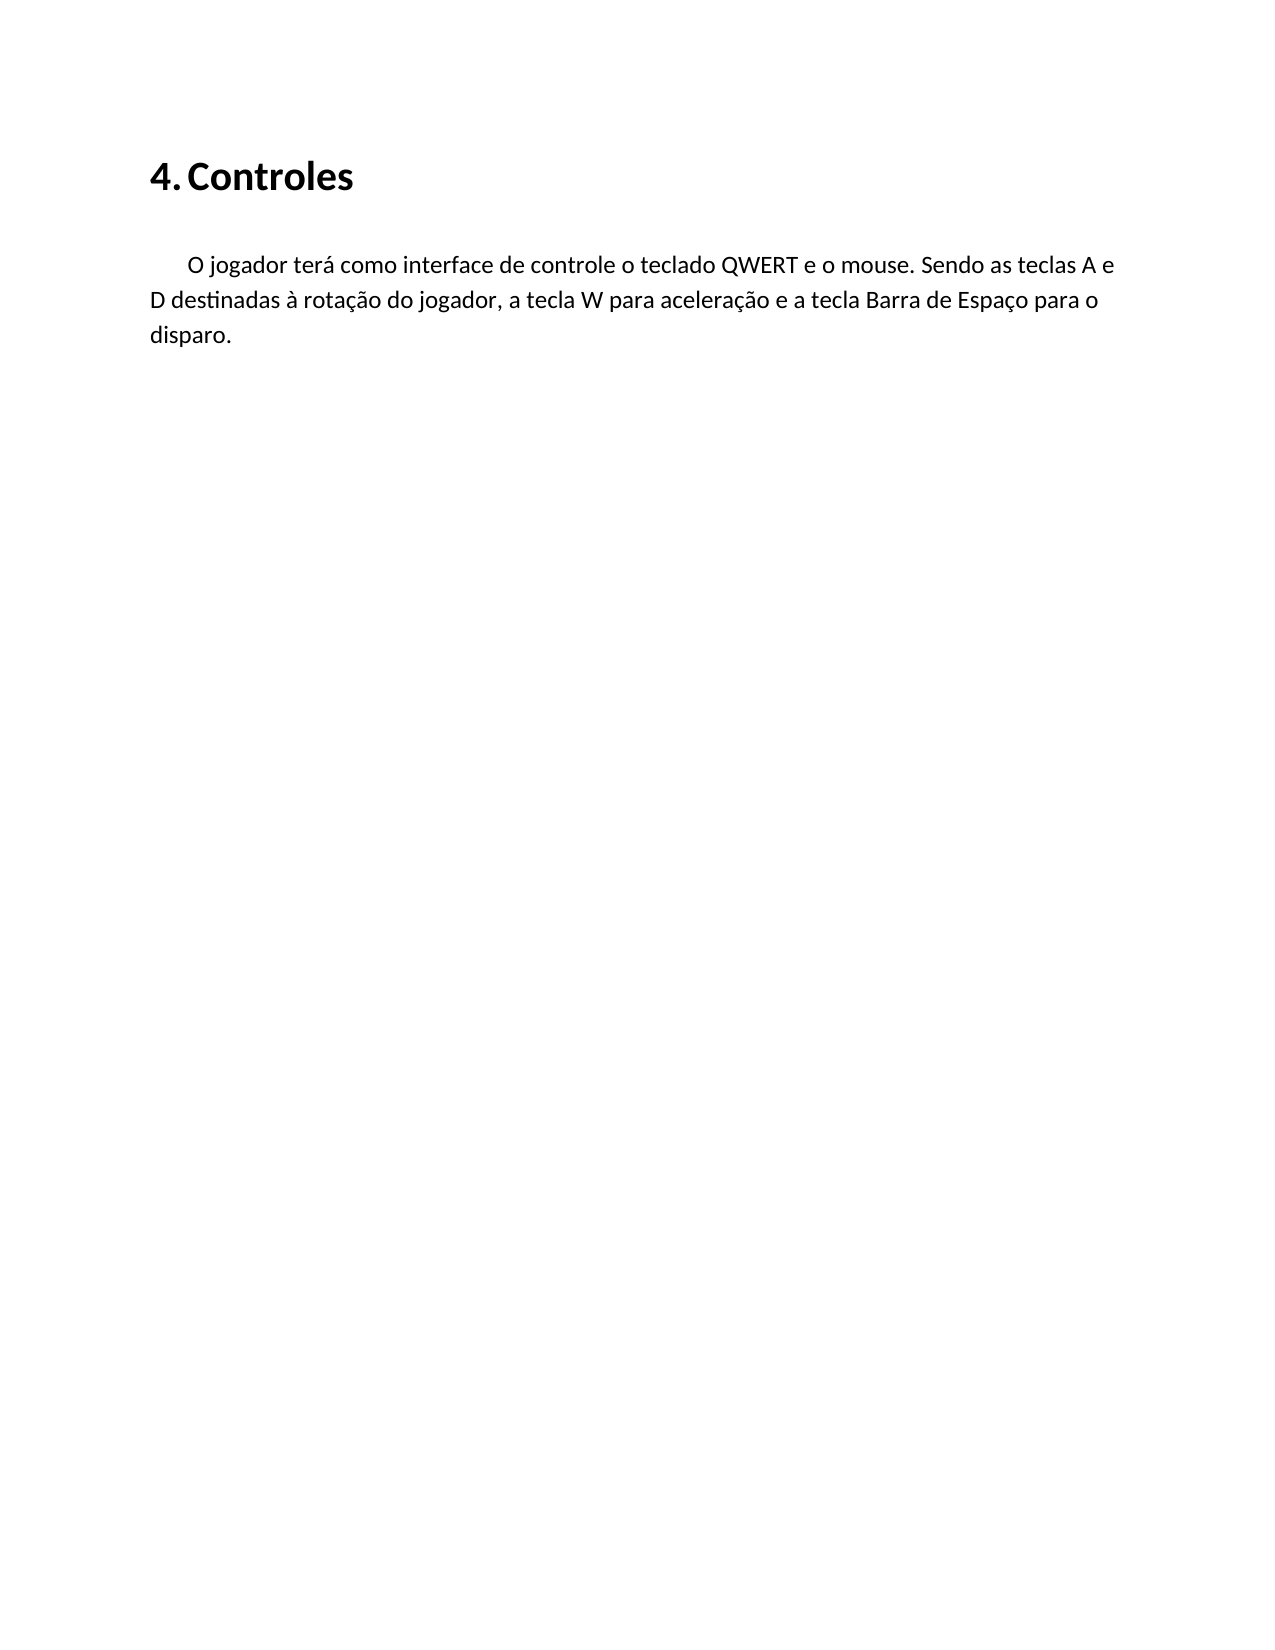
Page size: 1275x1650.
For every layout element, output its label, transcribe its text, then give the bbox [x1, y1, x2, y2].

text O jogador terá como interface de controle o teclado QWERT e o mouse. Sendo as teclas A e D destinadas à rotação do jogador, a tecla W para aceleração e a tecla Barra de Espaço para o disparo. [150, 249, 1125, 350]
list Controles [150, 150, 1125, 201]
